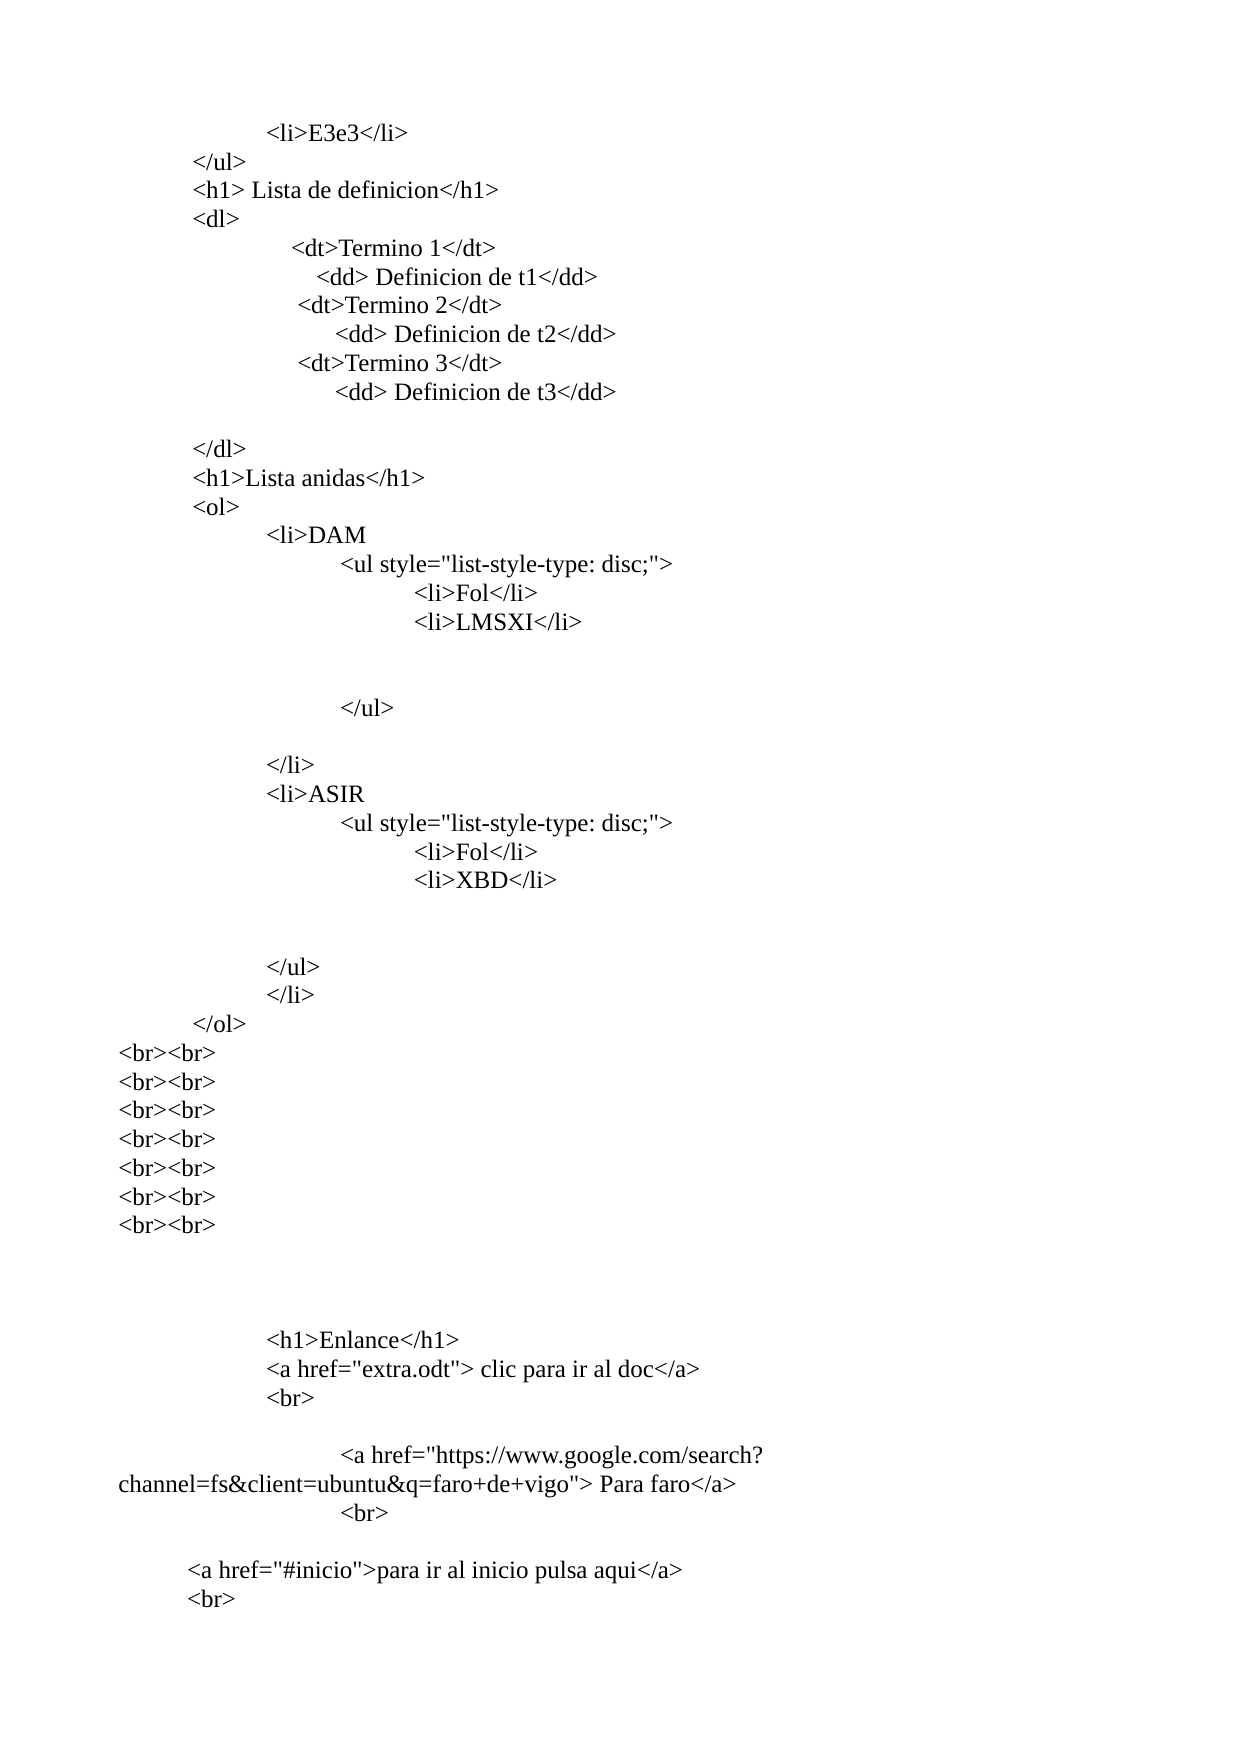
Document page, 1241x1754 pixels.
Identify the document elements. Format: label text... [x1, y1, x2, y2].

text <h1>Enlance</h1> [118, 1326, 1122, 1354]
text <br><br> [118, 1124, 1122, 1153]
text <br><br> [118, 1182, 1122, 1211]
text </li> [118, 751, 1122, 779]
text <h1>Lista anidas</h1> [118, 463, 1122, 492]
text <a href="https://www.google.com/search?channel=fs&client=ubuntu&q=faro+de+vigo"> Para faro</a> [118, 1441, 1122, 1498]
text <li>E3e3</li> [118, 118, 1122, 147]
text <a href="#inicio">para ir al inicio pulsa aqui</a> [118, 1556, 1122, 1584]
text <dd> Definicion de t1</dd> [118, 262, 1122, 291]
text </li> [118, 981, 1122, 1009]
text <br><br> [118, 1067, 1122, 1096]
text <dl> [118, 204, 1122, 233]
text <ul style="list-style-type: disc;"> [118, 808, 1122, 837]
text <br> [118, 1498, 1122, 1527]
text </ol> [118, 1009, 1122, 1038]
text <br><br> [118, 1096, 1122, 1124]
text <ul style="list-style-type: disc;"> [118, 549, 1122, 578]
text <ol> [118, 492, 1122, 521]
text <br> [118, 1584, 1122, 1613]
text <dd> Definicion de t2</dd> [118, 319, 1122, 348]
text <li>Fol</li> [118, 837, 1122, 866]
text <li>XBD</li> [118, 866, 1122, 894]
text <dt>Termino 3</dt> [118, 348, 1122, 377]
text <li>ASIR [118, 779, 1122, 808]
text <h1> Lista de definicion</h1> [118, 176, 1122, 204]
text <br> [118, 1383, 1122, 1412]
text <li>Fol</li> [118, 578, 1122, 607]
text <dt>Termino 2</dt> [118, 291, 1122, 319]
text <li>DAM [118, 521, 1122, 549]
text <br><br> [118, 1211, 1122, 1239]
text <br><br> [118, 1038, 1122, 1067]
text <dt>Termino 1</dt> [118, 233, 1122, 262]
text </ul> [118, 952, 1122, 981]
text <a href="extra.odt"> clic para ir al doc</a> [118, 1354, 1122, 1383]
text <br><br> [118, 1153, 1122, 1182]
text <dd> Definicion de t3</dd> [118, 377, 1122, 406]
text </ul> [118, 693, 1122, 722]
text </dl> [118, 434, 1122, 463]
text </ul> [118, 147, 1122, 176]
text <li>LMSXI</li> [118, 607, 1122, 636]
